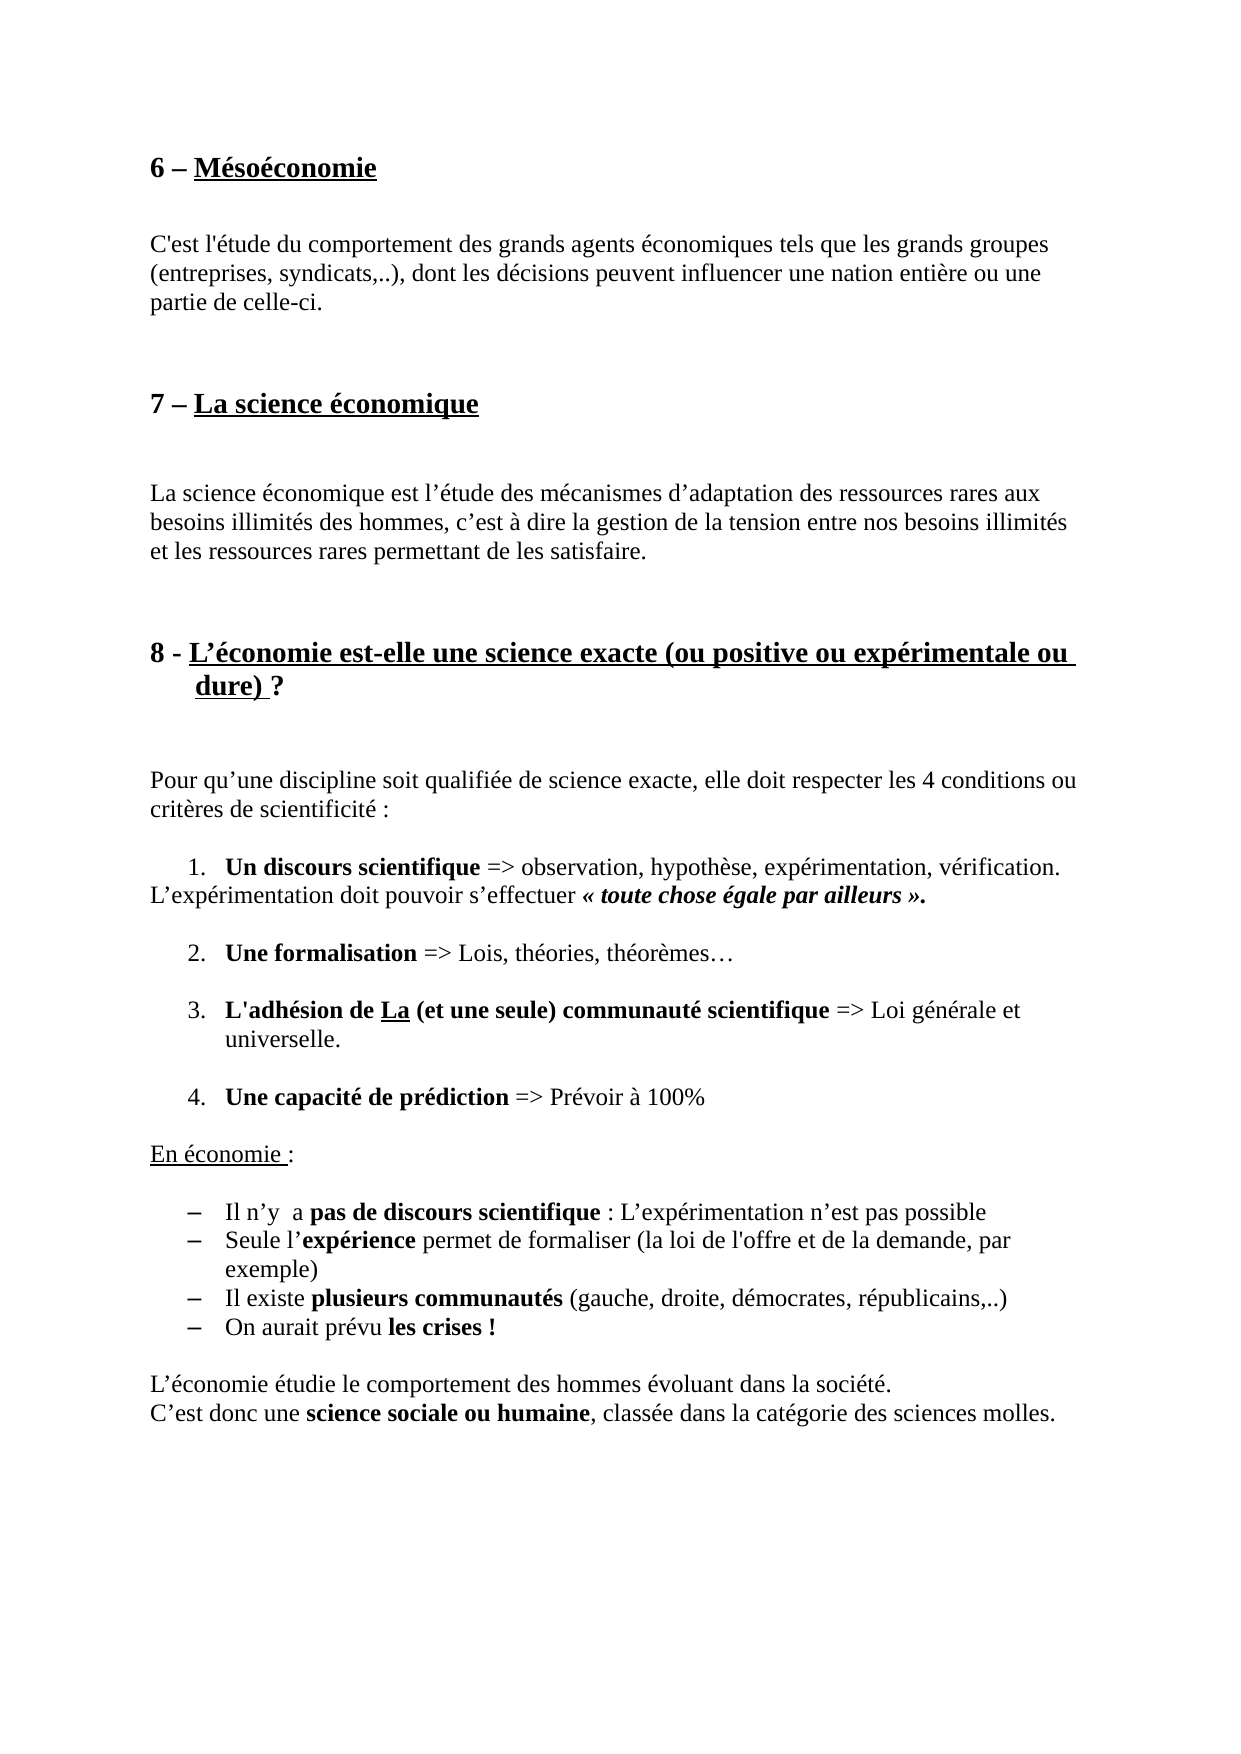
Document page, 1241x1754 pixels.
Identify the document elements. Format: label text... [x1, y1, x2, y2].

list L'adhésion de La (et une seule) communauté scientifique => Loi générale et universelle. [187, 995, 1090, 1053]
list Une capacité de prédiction => Prévoir à 100% [187, 1082, 1090, 1110]
list Un discours scientifique => observation, hypothèse, expérimentation, vérification. [187, 852, 1090, 880]
text C’est donc une science sociale ou humaine, classée dans la catégorie des sciences molles. [150, 1398, 1090, 1427]
text L’expérimentation doit pouvoir s’effectuer « toute chose égale par ailleurs ». [150, 880, 1090, 909]
list Une formalisation => Lois, théories, théorèmes… [187, 938, 1090, 967]
list On aurait prévu les crises ! [187, 1312, 1090, 1340]
list Il existe plusieurs communautés (gauche, droite, démocrates, républicains,..) [187, 1283, 1090, 1312]
text La science économique est l’étude des mécanismes d’adaptation des ressources rares aux besoins illimités des hommes, c’est à dire la gestion de la tension entre nos besoins illimités et les ressources rares permettant de les satisfaire. [150, 478, 1090, 564]
text C'est l'étude du comportement des grands agents économiques tels que les grands groupes (entreprises, syndicats,..), dont les décisions peuvent influencer une nation entière ou une partie de celle-ci. [150, 229, 1090, 316]
text En économie : [150, 1139, 1090, 1168]
text 6 – Mésoéconomie [150, 150, 1090, 183]
subtitle 8 - L’économie est-elle une science exacte (ou positive ou expérimentale ou dure) ? [150, 635, 1090, 702]
text L’économie étudie le comportement des hommes évoluant dans la société. [150, 1369, 1090, 1398]
list Il n’y a pas de discours scientifique : L’expérimentation n’est pas possible [187, 1197, 1090, 1225]
subtitle 7 – La science économique [150, 386, 1090, 420]
list Seule l’expérience permet de formaliser (la loi de l'offre et de la demande, par exemple) [187, 1225, 1090, 1283]
text Pour qu’une discipline soit qualifiée de science exacte, elle doit respecter les 4 conditions ou critères de scientificité : [150, 765, 1090, 823]
